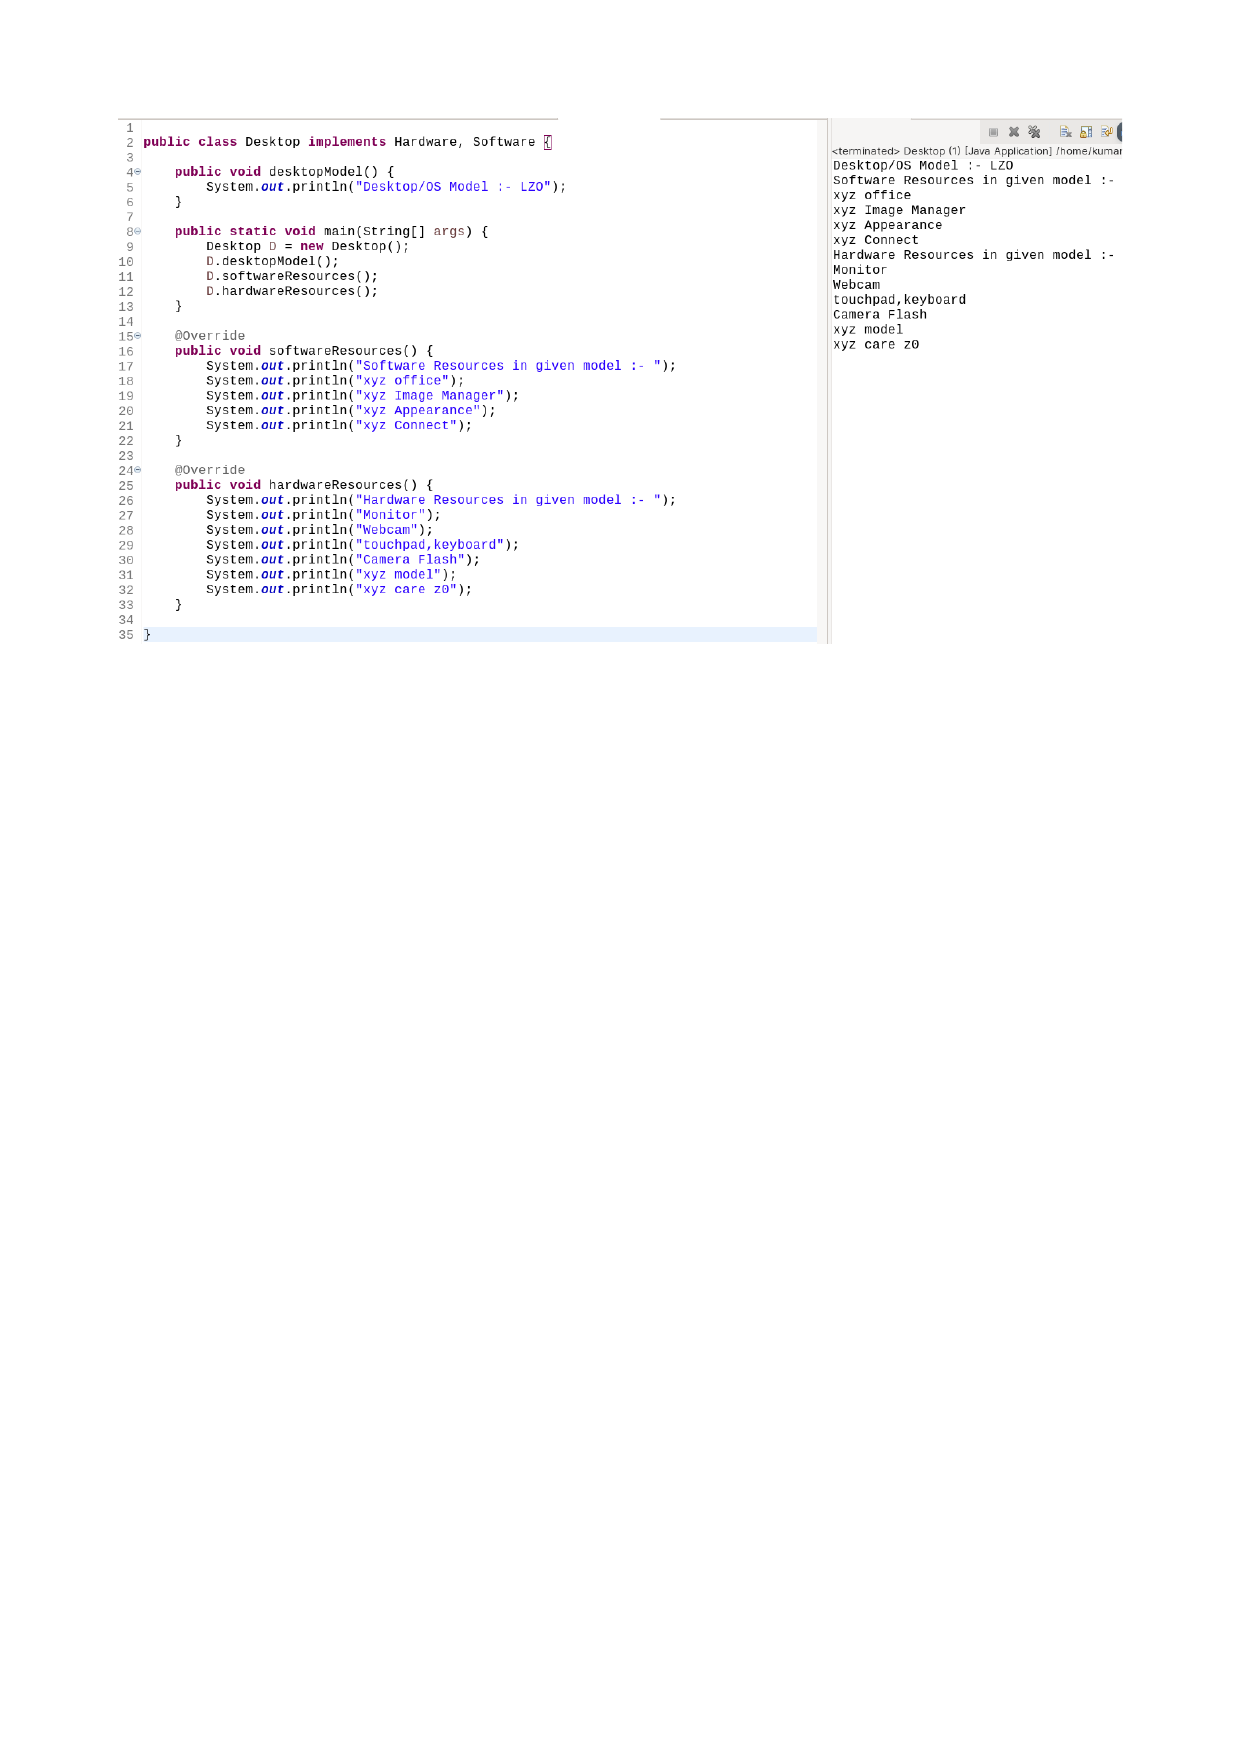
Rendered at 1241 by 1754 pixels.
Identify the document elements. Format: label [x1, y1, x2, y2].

picture [118, 118, 1123, 644]
